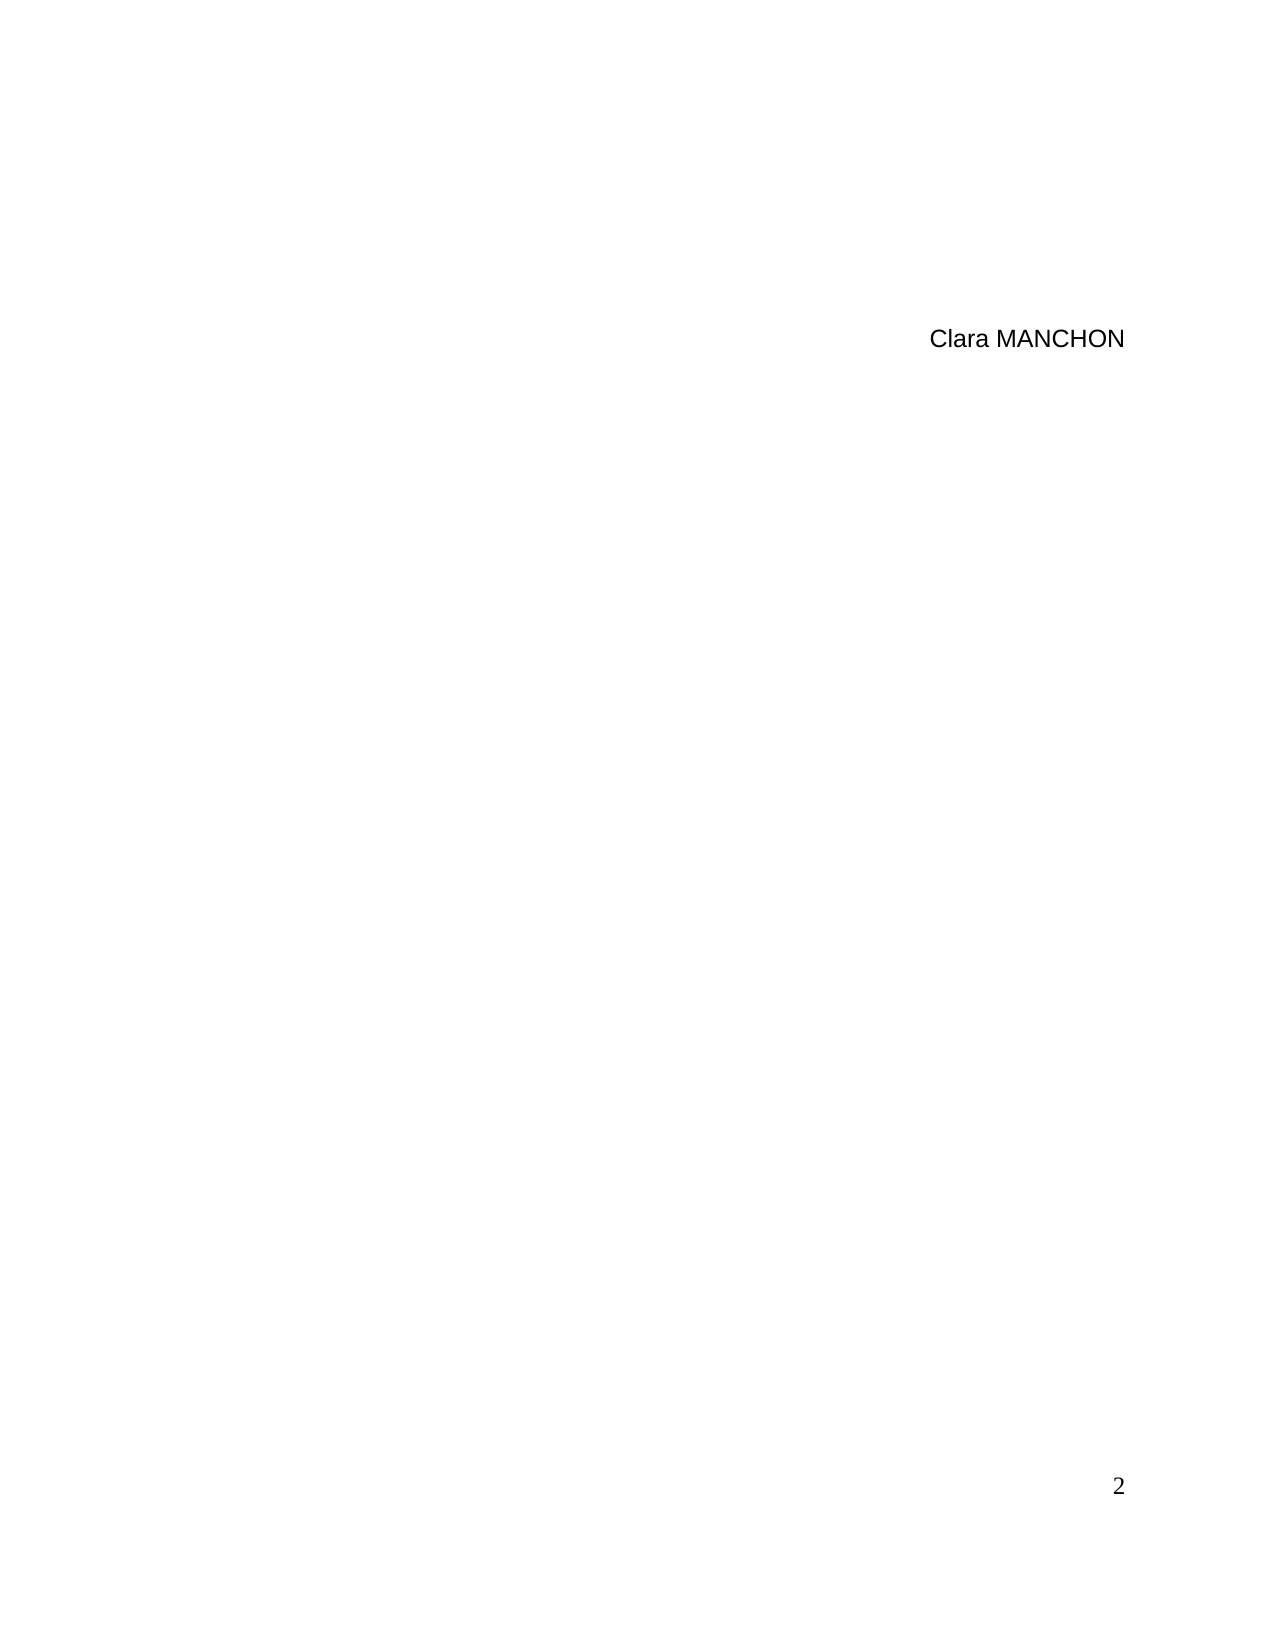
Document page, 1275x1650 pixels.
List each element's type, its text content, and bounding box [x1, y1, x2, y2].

text Clara MANCHON [150, 324, 1125, 352]
